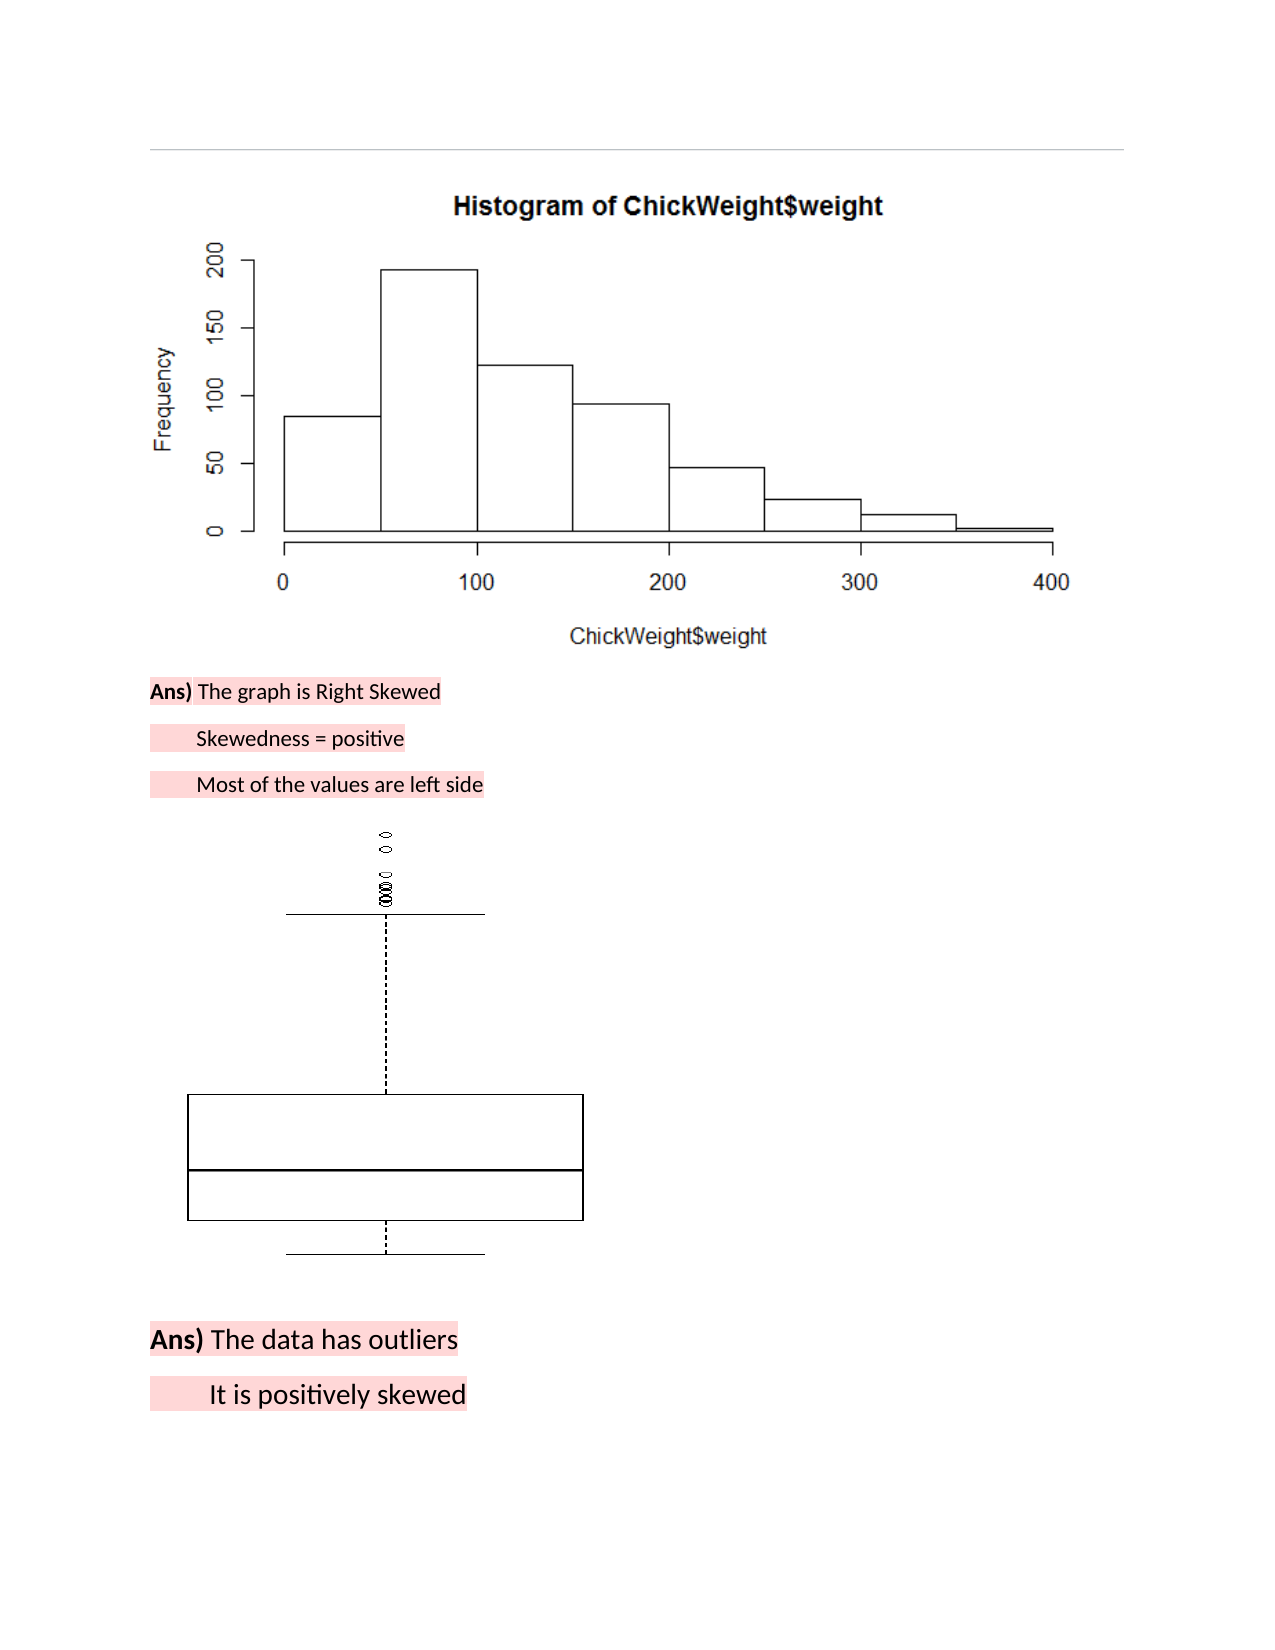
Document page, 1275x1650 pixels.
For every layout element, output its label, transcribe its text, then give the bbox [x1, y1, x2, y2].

text It is positively skewed [150, 1376, 1125, 1411]
text Ans) The data has outliers [150, 1321, 1125, 1356]
text Skewedness = positive [150, 724, 1125, 752]
text Most of the values are left side [150, 771, 1125, 798]
text Ans) The graph is Right Skewed [150, 677, 1125, 705]
picture [150, 817, 632, 1302]
picture [150, 149, 1124, 658]
